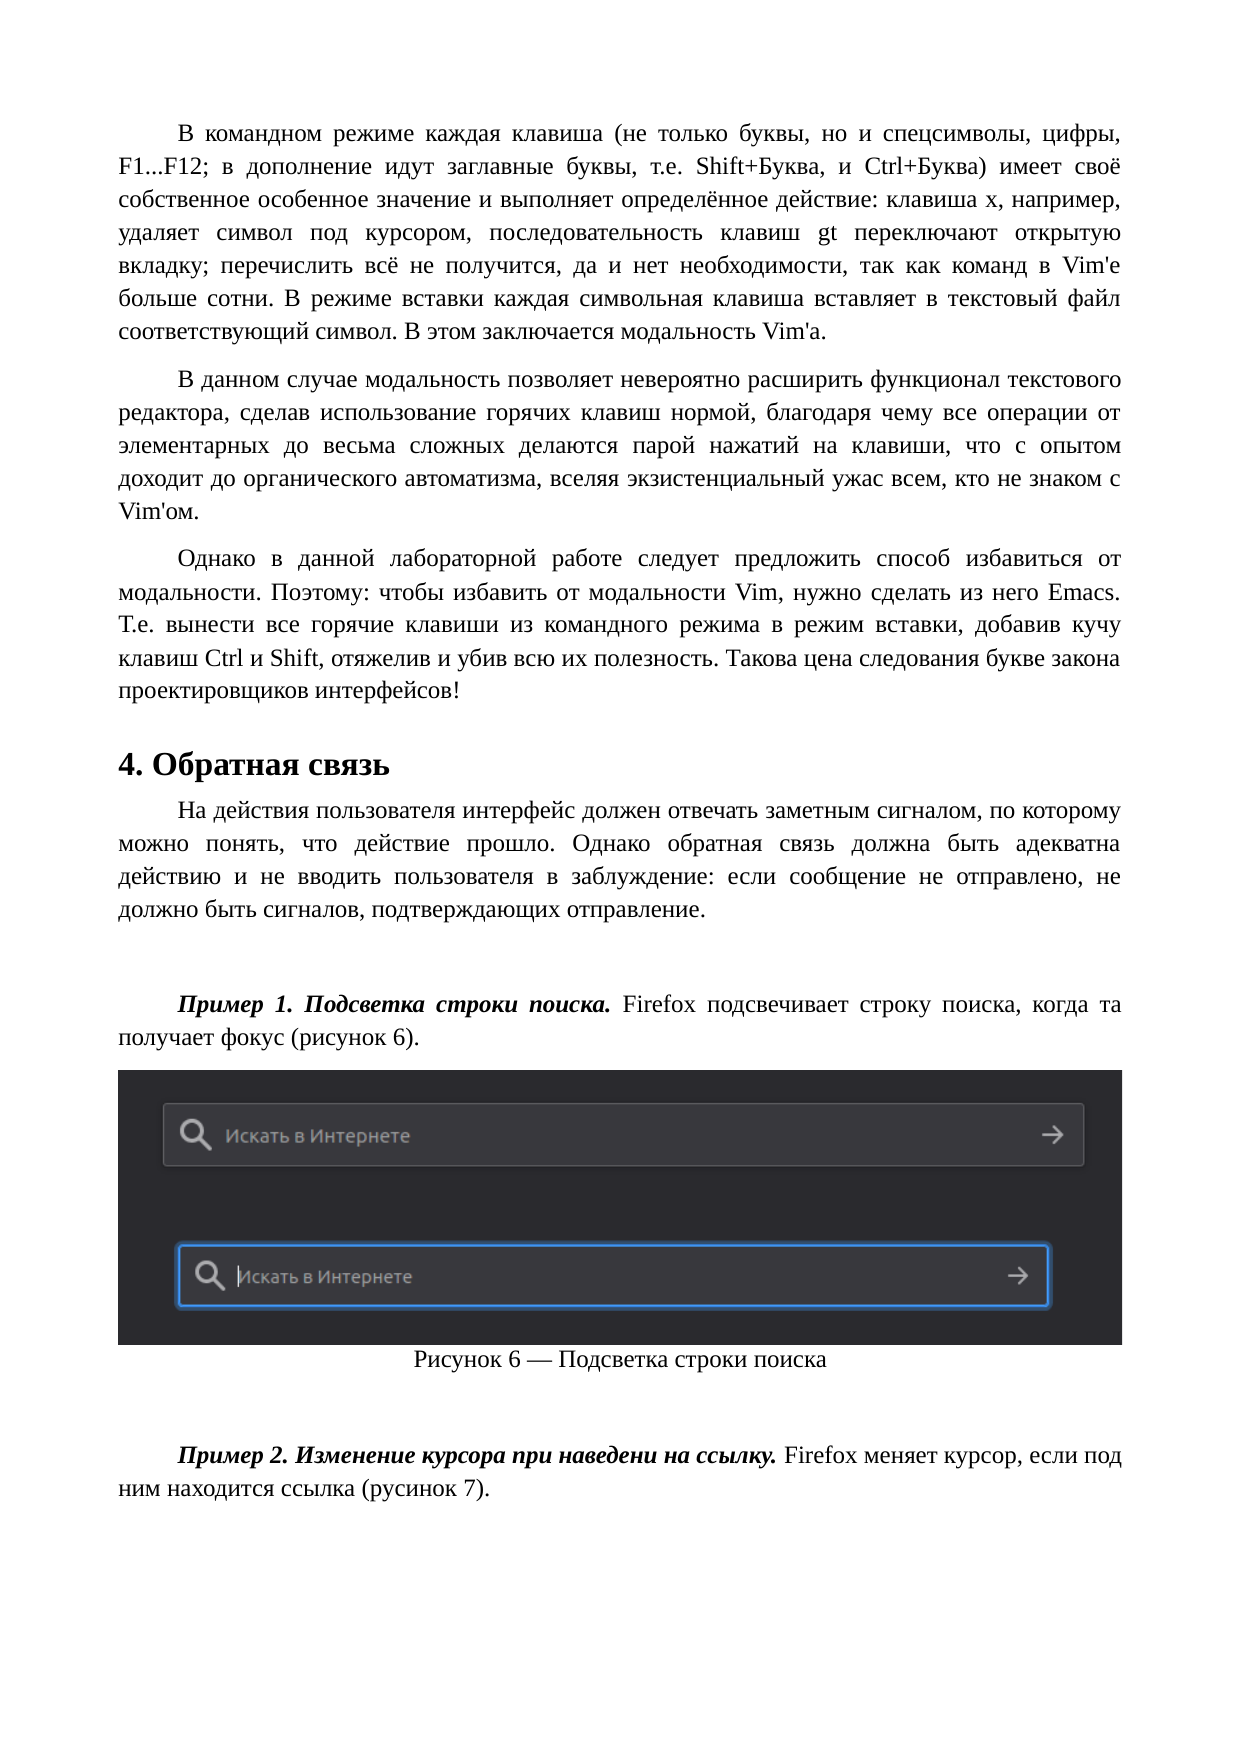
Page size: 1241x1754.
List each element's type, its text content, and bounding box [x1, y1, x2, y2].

picture [118, 1070, 1123, 1345]
text В командном режиме каждая клавиша (не только буквы, но и спецсимволы, цифры, F1...F12; в дополнение идут заглавные буквы, т.е. Shift+Буква, и Ctrl+Буква) имеет своё собственное особенное значение и выполняет определённое действие: клавиша x, например, удаляет символ под курсором, последовательность клавиш gt переключают открытую вкладку; перечислить всё не получится, да и нет необходимости, так как команд в Vim'е больше сотни. В режиме вставки каждая символьная клавиша вставляет в текстовый файл соответствующий символ. В этом заключается модальность Vim'а. [118, 118, 1122, 345]
subtitle 4. Обратная связь [118, 744, 1122, 783]
text В данном случае модальность позволяет невероятно расширить функционал текстового редактора, сделав использование горячих клавиш нормой, благодаря чему все операции от элементарных до весьма сложных делаются парой нажатий на клавиши, что с опытом доходит до органического автоматизма, вселяя экзистенциальный ужас всем, кто не знаком с Vim'ом. [118, 364, 1122, 525]
text Пример 2. Изменение курсора при наведени на ссылку. Firefox меняет курсор, если под ним находится ссылка (русинок 7). [118, 1440, 1122, 1501]
text Рисунок 6 — Подсветка строки поиска [118, 1345, 1122, 1373]
text Пример 1. Подсветка строки поиска. Firefox подсвечивает строку поиска, когда та получает фокус (рисунок 6). [118, 989, 1122, 1051]
text Однако в данной лабораторной работе следует предложить способ избавиться от модальности. Поэтому: чтобы избавить от модальности Vim, нужно сделать из него Emacs. Т.е. вынести все горячие клавиши из командного режима в режим вставки, добавив кучу клавиш Ctrl и Shift, отяжелив и убив всю их полезность. Такова цена следования букве закона проектировщиков интерфейсов! [118, 543, 1122, 704]
text На действия пользователя интерфейс должен отвечать заметным сигналом, по которому можно понять, что действие прошло. Однако обратная связь должна быть адекватна действию и не вводить пользователя в заблуждение: если сообщение не отправлено, не должно быть сигналов, подтверждающих отправление. [118, 795, 1122, 923]
